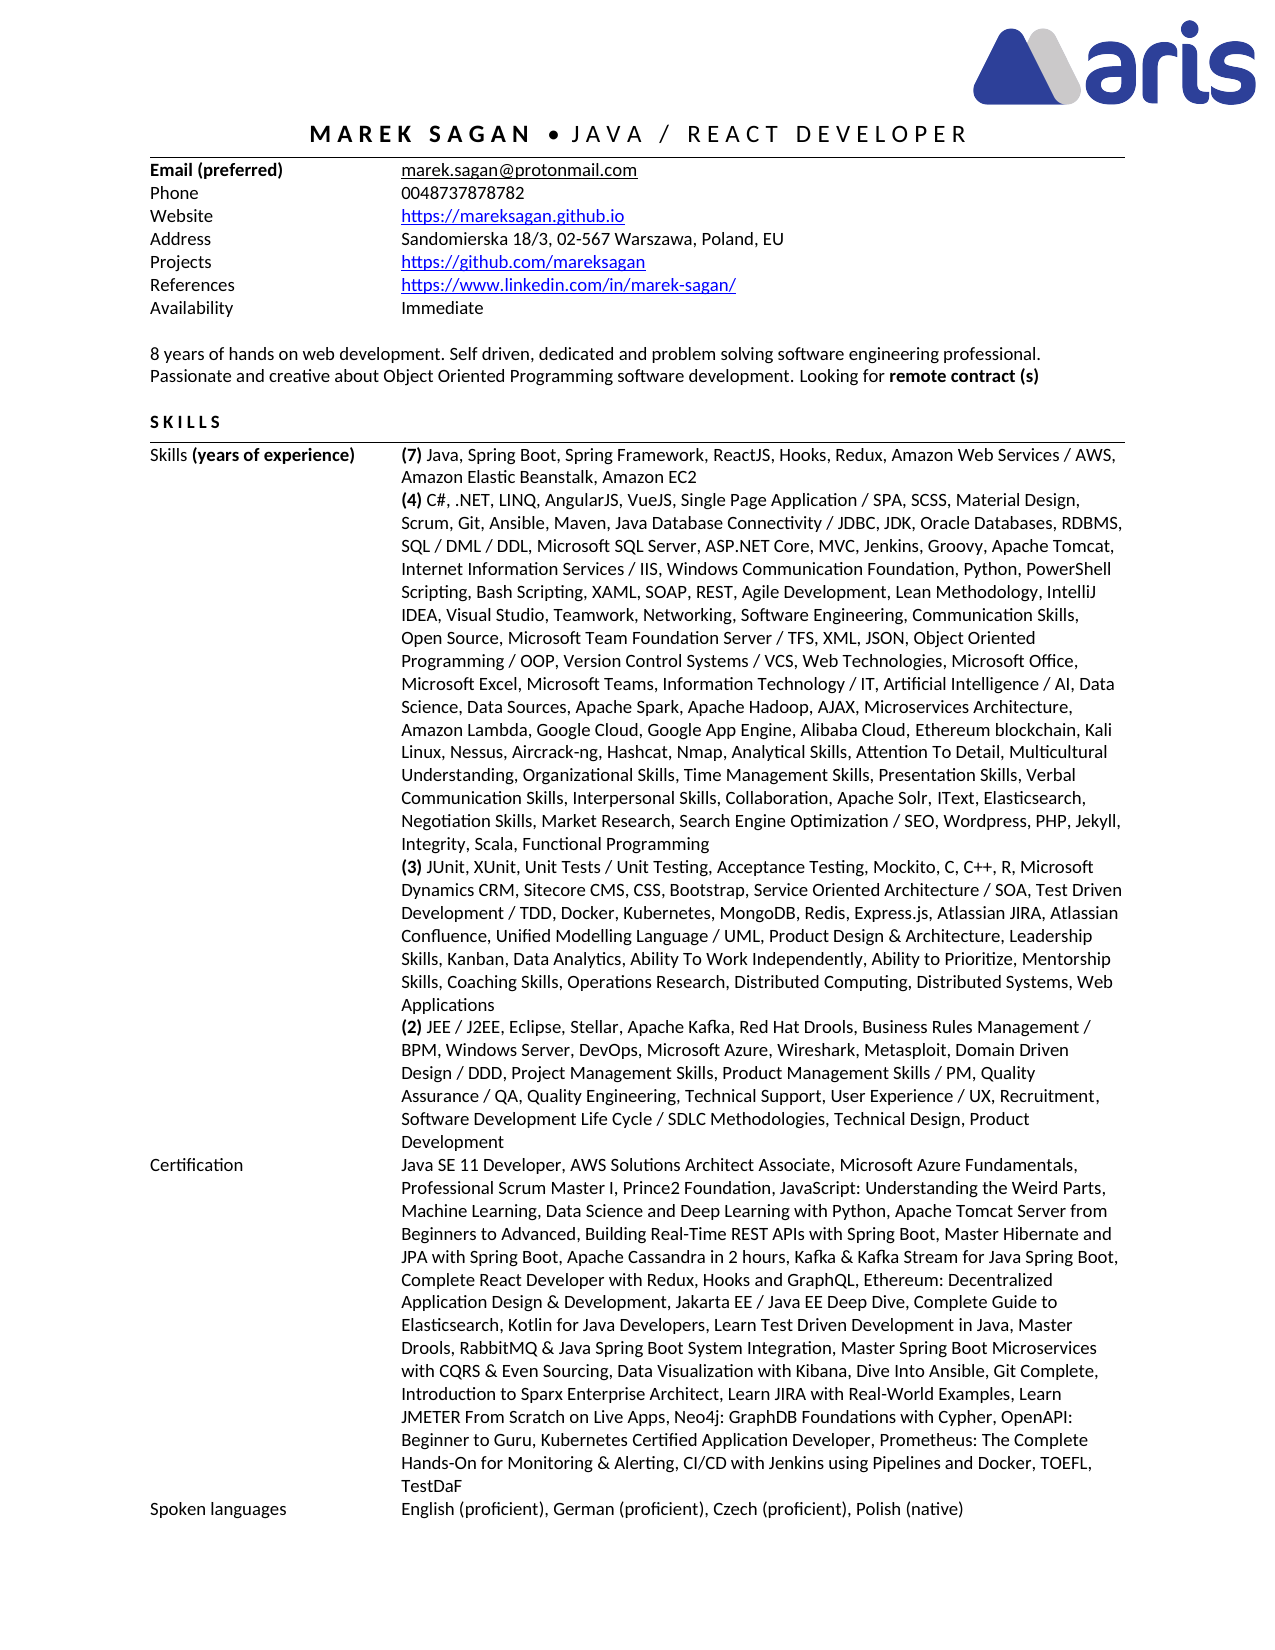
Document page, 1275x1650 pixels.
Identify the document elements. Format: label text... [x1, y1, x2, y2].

text Phone 0048737878782 [150, 181, 1125, 204]
text Availability Immediate [150, 296, 1125, 319]
text Email (preferred) marek.sagan@protonmail.com [150, 158, 1125, 181]
text Address Sandomierska 18/3, 02-567 Warszawa, Poland, EU [150, 227, 1125, 250]
text Skills (years of experience) (7) Java, Spring Boot, Spring Framework, ReactJS, Hooks, Redux, Amazon Web Services / AWS, Amazon Elastic Beanstalk, Amazon EC2 (4) C#, .NET, LINQ, AngularJS, VueJS, Single Page Application / SPA, SCSS, Material Design, Scrum, Git, Ansible, Maven, Java Database Connectivity / JDBC, JDK, Oracle Databases, RDBMS, SQL / DML / DDL, Microsoft SQL Server, ASP.NET Core, MVC, Jenkins, Groovy, Apache Tomcat, Internet Information Services / IIS, Windows Communication Foundation, Python, PowerShell Scripting, Bash Scripting, XAML, SOAP, REST, Agile Development, Lean Methodology, IntelliJ IDEA, Visual Studio, Teamwork, Networking, Software Engineering, Communication Skills, Open Source, Microsoft Team Foundation Server / TFS, XML, JSON, Object Oriented Programming / OOP, Version Control Systems / VCS, Web Technologies, Microsoft Office, Microsoft Excel, Microsoft Teams, Information Technology / IT, Artificial Intelligence / AI, Data Science, Data Sources, Apache Spark, Apache Hadoop, AJAX, Microservices Architecture, Amazon Lambda, Google Cloud, Google App Engine, Alibaba Cloud, Ethereum blockchain, Kali Linux, Nessus, Aircrack-ng, Hashcat, Nmap, Analytical Skills, Attention To Detail, Multicultural Understanding, Organizational Skills, Time Management Skills, Presentation Skills, Verbal Communication Skills, Interpersonal Skills, Collaboration, Apache Solr, IText, Elasticsearch, Negotiation Skills, Market Research, Search Engine Optimization / SEO, Wordpress, PHP, Jekyll, Integrity, Scala, Functional Programming (3) JUnit, XUnit, Unit Tests / Unit Testing, Acceptance Testing, Mockito, C, C++, R, Microsoft Dynamics CRM, Sitecore CMS, CSS, Bootstrap, Service Oriented Architecture / SOA, Test Driven Development / TDD, Docker, Kubernetes, MongoDB, Redis, Express.js, Atlassian JIRA, Atlassian Confluence, Unified Modelling Language / UML, Product Design & Architecture, Leadership Skills, Kanban, Data Analytics, Ability To Work Independently, Ability to Prioritize, Mentorship Skills, Coaching Skills, Operations Research, Distributed Computing, Distributed Systems, Web Applications (2) JEE / J2EE, Eclipse, Stellar, Apache Kafka, Red Hat Drools, Business Rules Management / BPM, Windows Server, DevOps, Microsoft Azure, Wireshark, Metasploit, Domain Driven Design / DDD, Project Management Skills, Product Management Skills / PM, Quality Assurance / QA, Quality Engineering, Technical Support, User Experience / UX, Recruitment, Software Development Life Cycle / SDLC Methodologies, Technical Design, Product Development [150, 443, 1125, 1153]
text Projects https://github.com/mareksagan [150, 250, 1125, 273]
picture [973, 20, 1256, 105]
text Certification Java SE 11 Developer, AWS Solutions Architect Associate, Microsoft Azure Fundamentals, Professional Scrum Master I, Prince2 Foundation, JavaScript: Understanding the Weird Parts, [150, 1153, 1125, 1199]
text Machine Learning, Data Science and Deep Learning with Python, Apache Tomcat Server from Beginners to Advanced, Building Real-Time REST APIs with Spring Boot, Master Hibernate and JPA with Spring Boot, Apache Cassandra in 2 hours, Kafka & Kafka Stream for Java Spring Boot, Complete React Developer with Redux, Hooks and GraphQL, Ethereum: Decentralized Application Design & Development, Jakarta EE / Java EE Deep Dive, Complete Guide to Elasticsearch, Kotlin for Java Developers, Learn Test Driven Development in Java, Master Drools, RabbitMQ & Java Spring Boot System Integration, Master Spring Boot Microservices with CQRS & Even Sourcing, Data Visualization with Kibana, Dive Into Ansible, Git Complete, Introduction to Sparx Enterprise Architect, Learn JIRA with Real-World Examples, Learn JMETER From Scratch on Live Apps, Neo4j: GraphDB Foundations with Cypher, OpenAPI: Beginner to Guru, Kubernetes Certified Application Developer, Prometheus: The Complete Hands-On for Monitoring & Alerting, CI/CD with Jenkins using Pipelines and Docker, TOEFL, TestDaF [150, 1199, 1125, 1497]
subtitle SKILLS [150, 411, 1125, 442]
text Website https://mareksagan.github.io [150, 204, 1125, 227]
title MAREK SAGAN • JAVA / REACT DEVELOPER [150, 118, 1125, 157]
text Spoken languages English (proficient), German (proficient), Czech (proficient), Polish (native) [150, 1497, 1125, 1520]
text References https://www.linkedin.com/in/marek-sagan/ [150, 273, 1125, 296]
text 8 years of hands on web development. Self driven, dedicated and problem solving software engineering professional. Passionate and creative about Object Oriented Programming software development. Looking for remote contract (s) [150, 342, 1125, 388]
